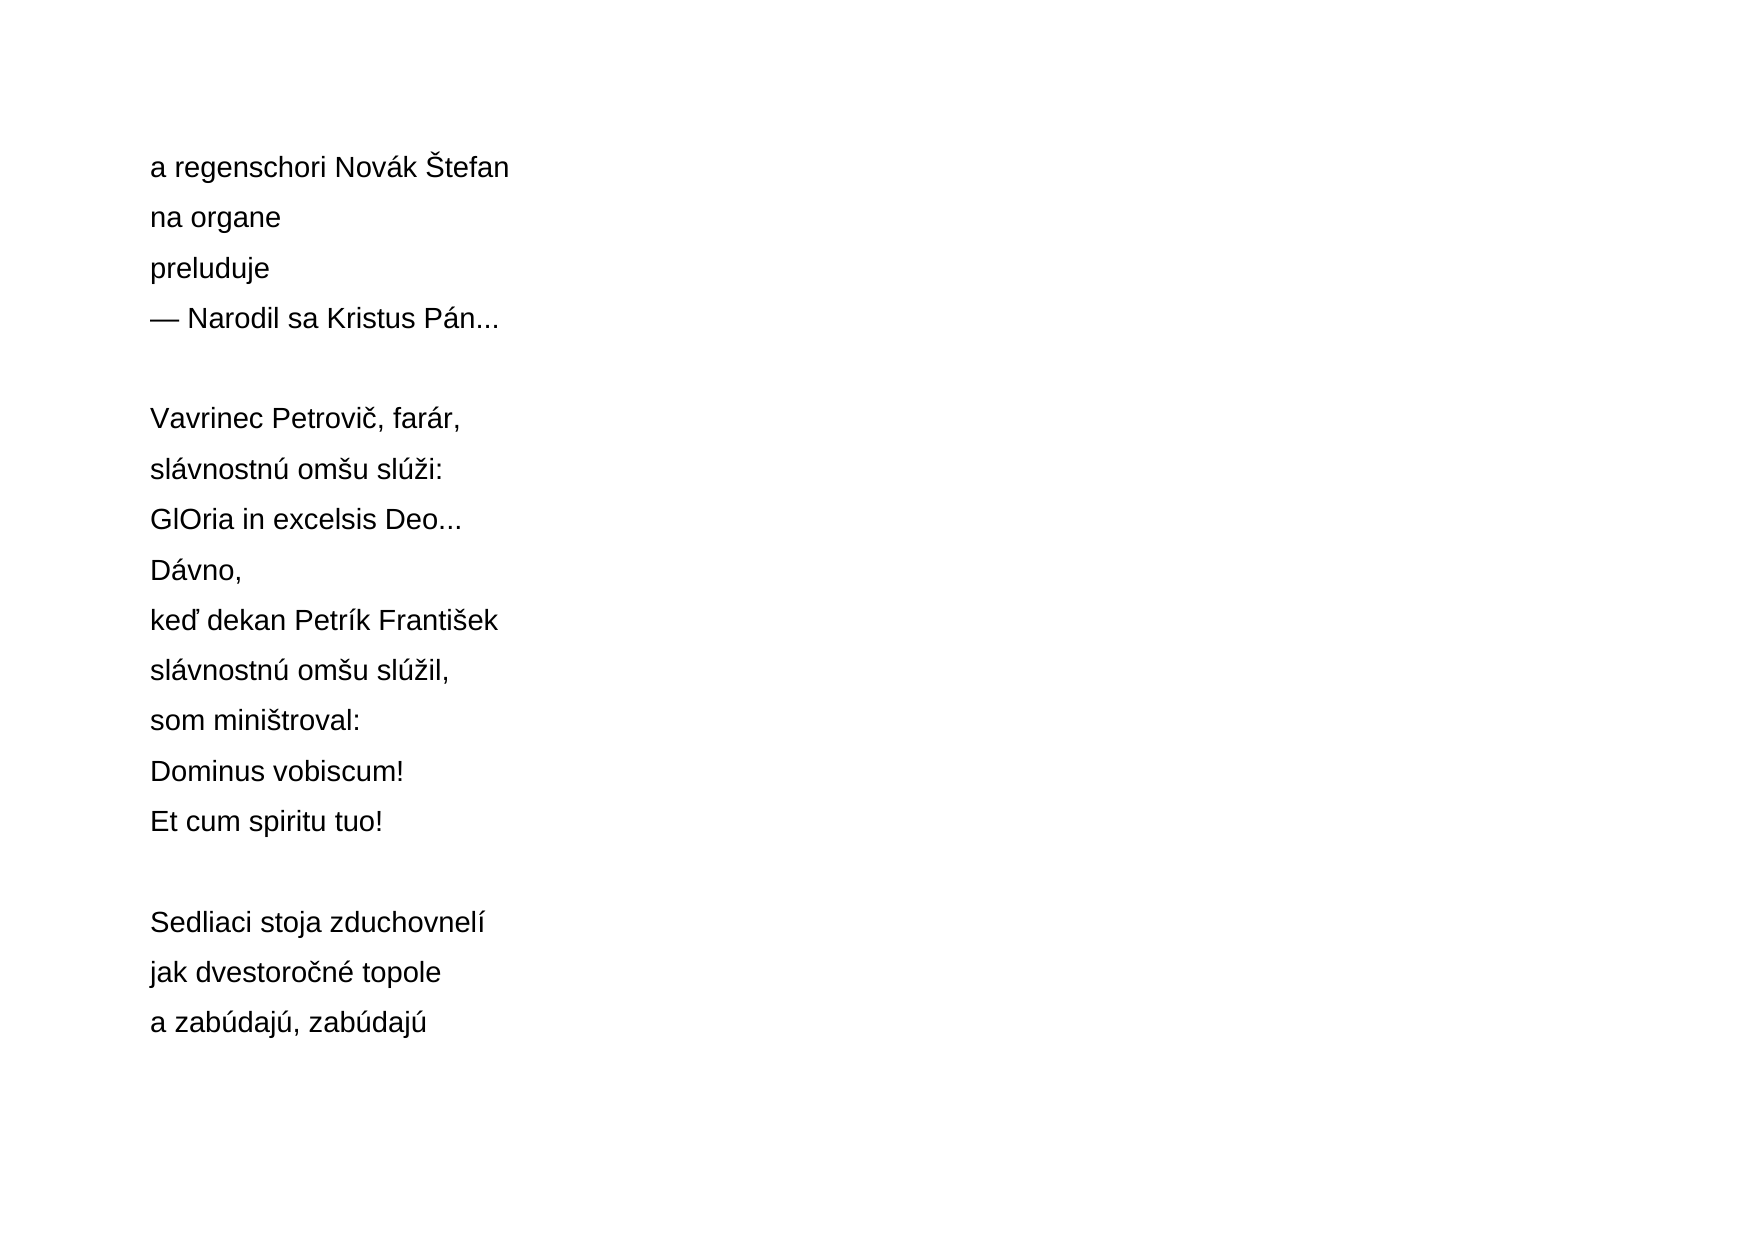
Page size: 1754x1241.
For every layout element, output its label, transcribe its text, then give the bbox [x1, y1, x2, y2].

text preluduje [150, 251, 1243, 284]
text Sedliaci stoja zduchovnelí [150, 905, 1243, 938]
text slávnostnú omšu slúžil, [150, 653, 1243, 687]
text na organe [150, 200, 1243, 234]
text slávnostnú omšu slúži: [150, 452, 1243, 485]
text GlOria in excelsis Deo... [150, 502, 1243, 536]
text jak dvestoročné topole [150, 955, 1243, 988]
text Et cum spiritu tuo! [150, 804, 1243, 838]
text Dominus vobiscum! [150, 754, 1243, 787]
text Vavrinec Petrovič, farár, [150, 402, 1243, 435]
text Dávno, [150, 552, 1243, 586]
text a zabúdajú, zabúdajú [150, 1005, 1243, 1039]
text keď dekan Petrík František [150, 603, 1243, 636]
text som miništroval: [150, 703, 1243, 737]
text — Narodil sa Kristus Pán... [150, 301, 1243, 334]
text a regenschori Novák Štefan [150, 150, 1243, 183]
